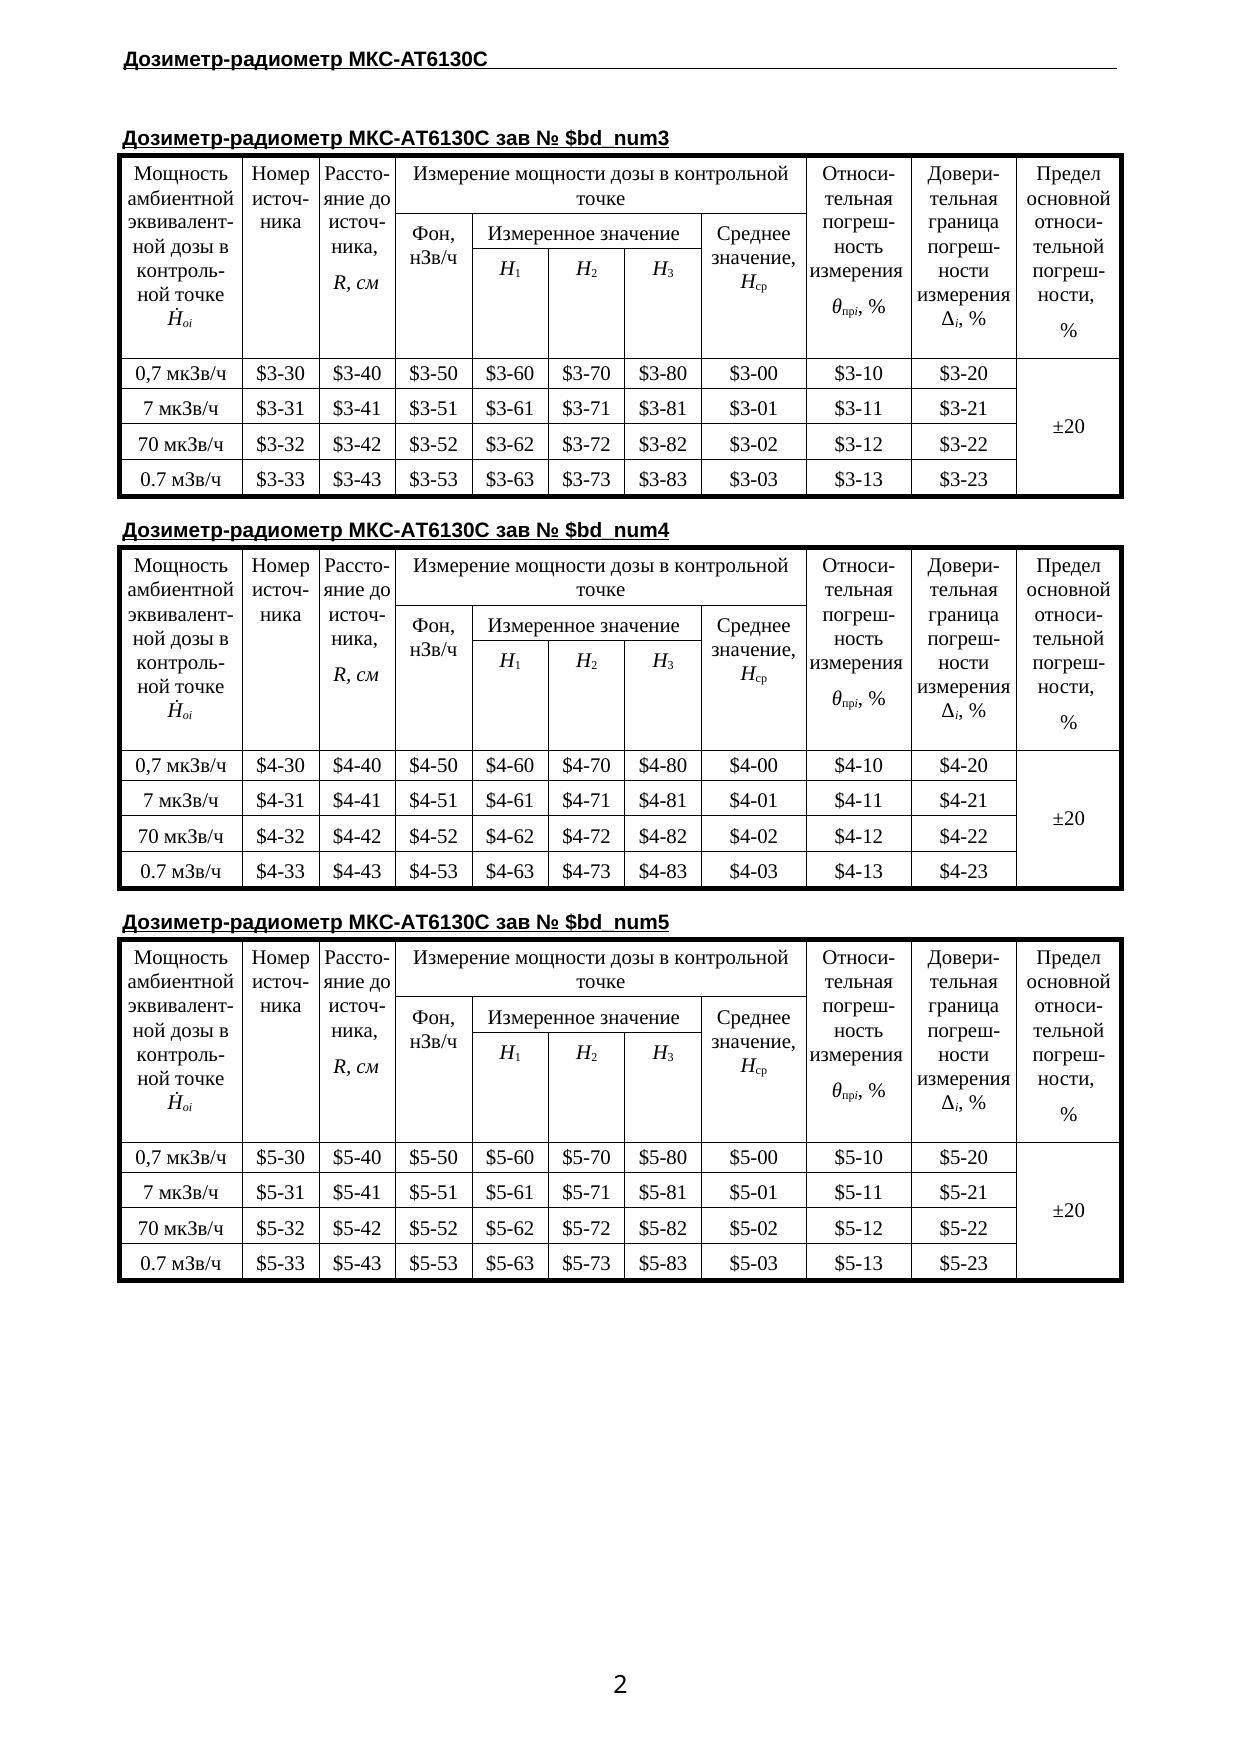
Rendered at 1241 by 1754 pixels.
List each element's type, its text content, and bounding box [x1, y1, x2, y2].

table_cell $3-21 [912, 389, 1016, 423]
table_cell $4-33 [243, 852, 319, 886]
table_cell Среднее значение, Hср [702, 997, 806, 1142]
table_cell $3-22 [912, 424, 1016, 459]
table_cell H3 [625, 249, 701, 358]
table_cell $5-43 [320, 1244, 395, 1278]
table_cell $3-80 [625, 359, 701, 388]
table_cell H2 [549, 249, 624, 358]
table_cell $4-81 [625, 781, 701, 815]
table_cell $3-01 [702, 389, 806, 423]
table_cell $5-60 [473, 1143, 548, 1172]
table_cell $4-82 [625, 816, 701, 851]
table_cell 0,7 мкЗв/ч [122, 751, 242, 780]
table_cell Номер источ-ника [243, 550, 319, 750]
table_cell $3-71 [549, 389, 624, 423]
table_cell 7 мкЗв/ч [122, 781, 242, 815]
table_cell $4-63 [473, 852, 548, 886]
table_cell Фон, нЗв/ч [396, 606, 472, 750]
table_cell $3-40 [320, 359, 395, 388]
table_cell $5-40 [320, 1143, 395, 1172]
table_cell Рассто-яние до источ-ника, R, см [320, 158, 395, 358]
table_cell $5-51 [396, 1173, 472, 1207]
table_cell $5-73 [549, 1244, 624, 1278]
table_cell $5-10 [807, 1143, 911, 1172]
table_cell $5-52 [396, 1208, 472, 1243]
table_cell $3-10 [807, 359, 911, 388]
table_cell 0,7 мкЗв/ч [122, 1143, 242, 1172]
table_cell $3-73 [549, 460, 624, 494]
table_cell $4-11 [807, 781, 911, 815]
table_cell Среднее значение, Hср [702, 214, 806, 358]
table_cell $5-02 [702, 1208, 806, 1243]
table_cell $3-72 [549, 424, 624, 459]
table_cell $3-53 [396, 460, 472, 494]
table_cell $5-23 [912, 1244, 1016, 1278]
table_cell $4-31 [243, 781, 319, 815]
table_cell Измеренное значение [473, 997, 701, 1032]
table_cell $3-03 [702, 460, 806, 494]
table_cell $4-00 [702, 751, 806, 780]
table_cell 0.7 мЗв/ч [122, 852, 242, 886]
table_cell $4-42 [320, 816, 395, 851]
table_cell $4-30 [243, 751, 319, 780]
table_cell $3-60 [473, 359, 548, 388]
table_cell ±20 [1017, 751, 1119, 886]
table_cell $5-03 [702, 1244, 806, 1278]
table_cell $5-33 [243, 1244, 319, 1278]
table_cell $5-11 [807, 1173, 911, 1207]
table_cell $4-20 [912, 751, 1016, 780]
table_cell $5-42 [320, 1208, 395, 1243]
table_cell Относи-тельная погреш-ность измерения θпрi, % [807, 942, 911, 1142]
table_cell 0.7 мЗв/ч [122, 1244, 242, 1278]
table_cell $5-63 [473, 1244, 548, 1278]
table_cell $3-63 [473, 460, 548, 494]
table_cell $4-12 [807, 816, 911, 851]
table_cell Фон, нЗв/ч [396, 997, 472, 1142]
table_cell $5-71 [549, 1173, 624, 1207]
table_cell $3-13 [807, 460, 911, 494]
table_cell $3-00 [702, 359, 806, 388]
table_cell $5-50 [396, 1143, 472, 1172]
table_cell $5-83 [625, 1244, 701, 1278]
table_cell $4-72 [549, 816, 624, 851]
table_cell $5-32 [243, 1208, 319, 1243]
table_cell $3-32 [243, 424, 319, 459]
table_cell Предел основной относи-тельной погреш-ности, % [1017, 158, 1119, 358]
table_cell $5-61 [473, 1173, 548, 1207]
table_cell Номер источ-ника [243, 158, 319, 358]
table_cell Измерение мощности дозы в контрольной точке [396, 942, 806, 996]
table_cell Относи-тельная погреш-ность измерения θпрi, % [807, 158, 911, 358]
table_cell $3-42 [320, 424, 395, 459]
table_cell H3 [625, 1033, 701, 1142]
table_cell $4-70 [549, 751, 624, 780]
table_cell $3-52 [396, 424, 472, 459]
table_cell ±20 [1017, 359, 1119, 494]
table_cell Рассто-яние до источ-ника, R, см [320, 942, 395, 1142]
table_cell $5-01 [702, 1173, 806, 1207]
table_cell Довери-тельная граница погреш-ности измерения Δi, % [912, 158, 1016, 358]
table_cell $4-32 [243, 816, 319, 851]
table_cell $3-23 [912, 460, 1016, 494]
table_cell $5-12 [807, 1208, 911, 1243]
table_cell $4-02 [702, 816, 806, 851]
table_cell H3 [625, 641, 701, 750]
table_cell $5-70 [549, 1143, 624, 1172]
table_cell 7 мкЗв/ч [122, 1173, 242, 1207]
table_cell $4-53 [396, 852, 472, 886]
table_cell Довери-тельная граница погреш-ности измерения Δi, % [912, 942, 1016, 1142]
table_cell $3-61 [473, 389, 548, 423]
table_cell 0,7 мкЗв/ч [122, 359, 242, 388]
table_cell $3-43 [320, 460, 395, 494]
table_cell $3-83 [625, 460, 701, 494]
table_cell 0.7 мЗв/ч [122, 460, 242, 494]
table_cell H2 [549, 641, 624, 750]
table_cell $3-12 [807, 424, 911, 459]
table_cell $3-20 [912, 359, 1016, 388]
table_cell $5-31 [243, 1173, 319, 1207]
table_cell $4-10 [807, 751, 911, 780]
table_cell $4-23 [912, 852, 1016, 886]
table_cell $4-13 [807, 852, 911, 886]
table_cell $5-41 [320, 1173, 395, 1207]
table_cell $3-31 [243, 389, 319, 423]
table_cell 7 мкЗв/ч [122, 389, 242, 423]
table_cell Измерение мощности дозы в контрольной точке [396, 550, 806, 604]
table_cell $4-22 [912, 816, 1016, 851]
table_cell $4-40 [320, 751, 395, 780]
table_cell $5-80 [625, 1143, 701, 1172]
table_cell Мощность амбиентной эквивалент-ной дозы в контроль-ной точке Ḣoi [122, 550, 242, 750]
table_cell Предел основной относи-тельной погреш-ности, % [1017, 550, 1119, 750]
table_cell H1 [473, 641, 548, 750]
table_cell $4-73 [549, 852, 624, 886]
table_cell $4-51 [396, 781, 472, 815]
table_cell $4-71 [549, 781, 624, 815]
table_cell $5-22 [912, 1208, 1016, 1243]
table_cell $5-81 [625, 1173, 701, 1207]
table_cell $3-50 [396, 359, 472, 388]
table_cell Рассто-яние до источ-ника, R, см [320, 550, 395, 750]
table_cell 70 мкЗв/ч [122, 816, 242, 851]
table_cell H1 [473, 249, 548, 358]
table_cell H1 [473, 1033, 548, 1142]
table_cell 70 мкЗв/ч [122, 424, 242, 459]
table_cell $3-62 [473, 424, 548, 459]
table_cell $4-41 [320, 781, 395, 815]
table_cell Измеренное значение [473, 606, 701, 640]
table_cell 70 мкЗв/ч [122, 1208, 242, 1243]
table_cell $5-72 [549, 1208, 624, 1243]
table_cell $3-51 [396, 389, 472, 423]
table_cell Измерение мощности дозы в контрольной точке [396, 158, 806, 212]
table_cell Мощность амбиентной эквивалент-ной дозы в контроль-ной точке Ḣoi [122, 158, 242, 358]
table_cell $4-60 [473, 751, 548, 780]
table_cell $5-13 [807, 1244, 911, 1278]
table_header Дозиметр-радиометр МКС-AT6130C зав № $bd_num5 [119, 891, 1121, 937]
table_cell $4-83 [625, 852, 701, 886]
table_cell $3-81 [625, 389, 701, 423]
table_cell ±20 [1017, 1143, 1119, 1278]
table_cell Среднее значение, Hср [702, 606, 806, 750]
table_cell $4-61 [473, 781, 548, 815]
table_cell $4-52 [396, 816, 472, 851]
table_cell $4-03 [702, 852, 806, 886]
table_cell $5-20 [912, 1143, 1016, 1172]
table_cell $5-21 [912, 1173, 1016, 1207]
table_cell $3-41 [320, 389, 395, 423]
table_cell Предел основной относи-тельной погреш-ности, % [1017, 942, 1119, 1142]
table_cell H2 [549, 1033, 624, 1142]
table_cell $3-70 [549, 359, 624, 388]
table_cell $3-33 [243, 460, 319, 494]
table_cell $5-30 [243, 1143, 319, 1172]
table_cell $5-62 [473, 1208, 548, 1243]
table_cell $5-82 [625, 1208, 701, 1243]
table_cell $4-21 [912, 781, 1016, 815]
table_cell Измеренное значение [473, 214, 701, 248]
table_cell Довери-тельная граница погреш-ности измерения Δi, % [912, 550, 1016, 750]
table_cell $3-02 [702, 424, 806, 459]
table_cell Номер источ-ника [243, 942, 319, 1142]
table_cell $4-01 [702, 781, 806, 815]
table_cell $3-30 [243, 359, 319, 388]
table_header Дозиметр-радиометр МКС-AT6130C зав № $bd_num3 [119, 107, 1121, 153]
table_cell Фон, нЗв/ч [396, 214, 472, 358]
table_cell $3-82 [625, 424, 701, 459]
table_cell Относи-тельная погреш-ность измерения θпрi, % [807, 550, 911, 750]
table_cell $4-50 [396, 751, 472, 780]
table_cell $5-53 [396, 1244, 472, 1278]
table_cell $4-62 [473, 816, 548, 851]
table_cell $5-00 [702, 1143, 806, 1172]
table_header Дозиметр-радиометр МКС-AT6130C зав № $bd_num4 [119, 499, 1121, 545]
table_cell Мощность амбиентной эквивалент-ной дозы в контроль-ной точке Ḣoi [122, 942, 242, 1142]
table_cell $4-43 [320, 852, 395, 886]
table_cell $3-11 [807, 389, 911, 423]
table_cell $4-80 [625, 751, 701, 780]
